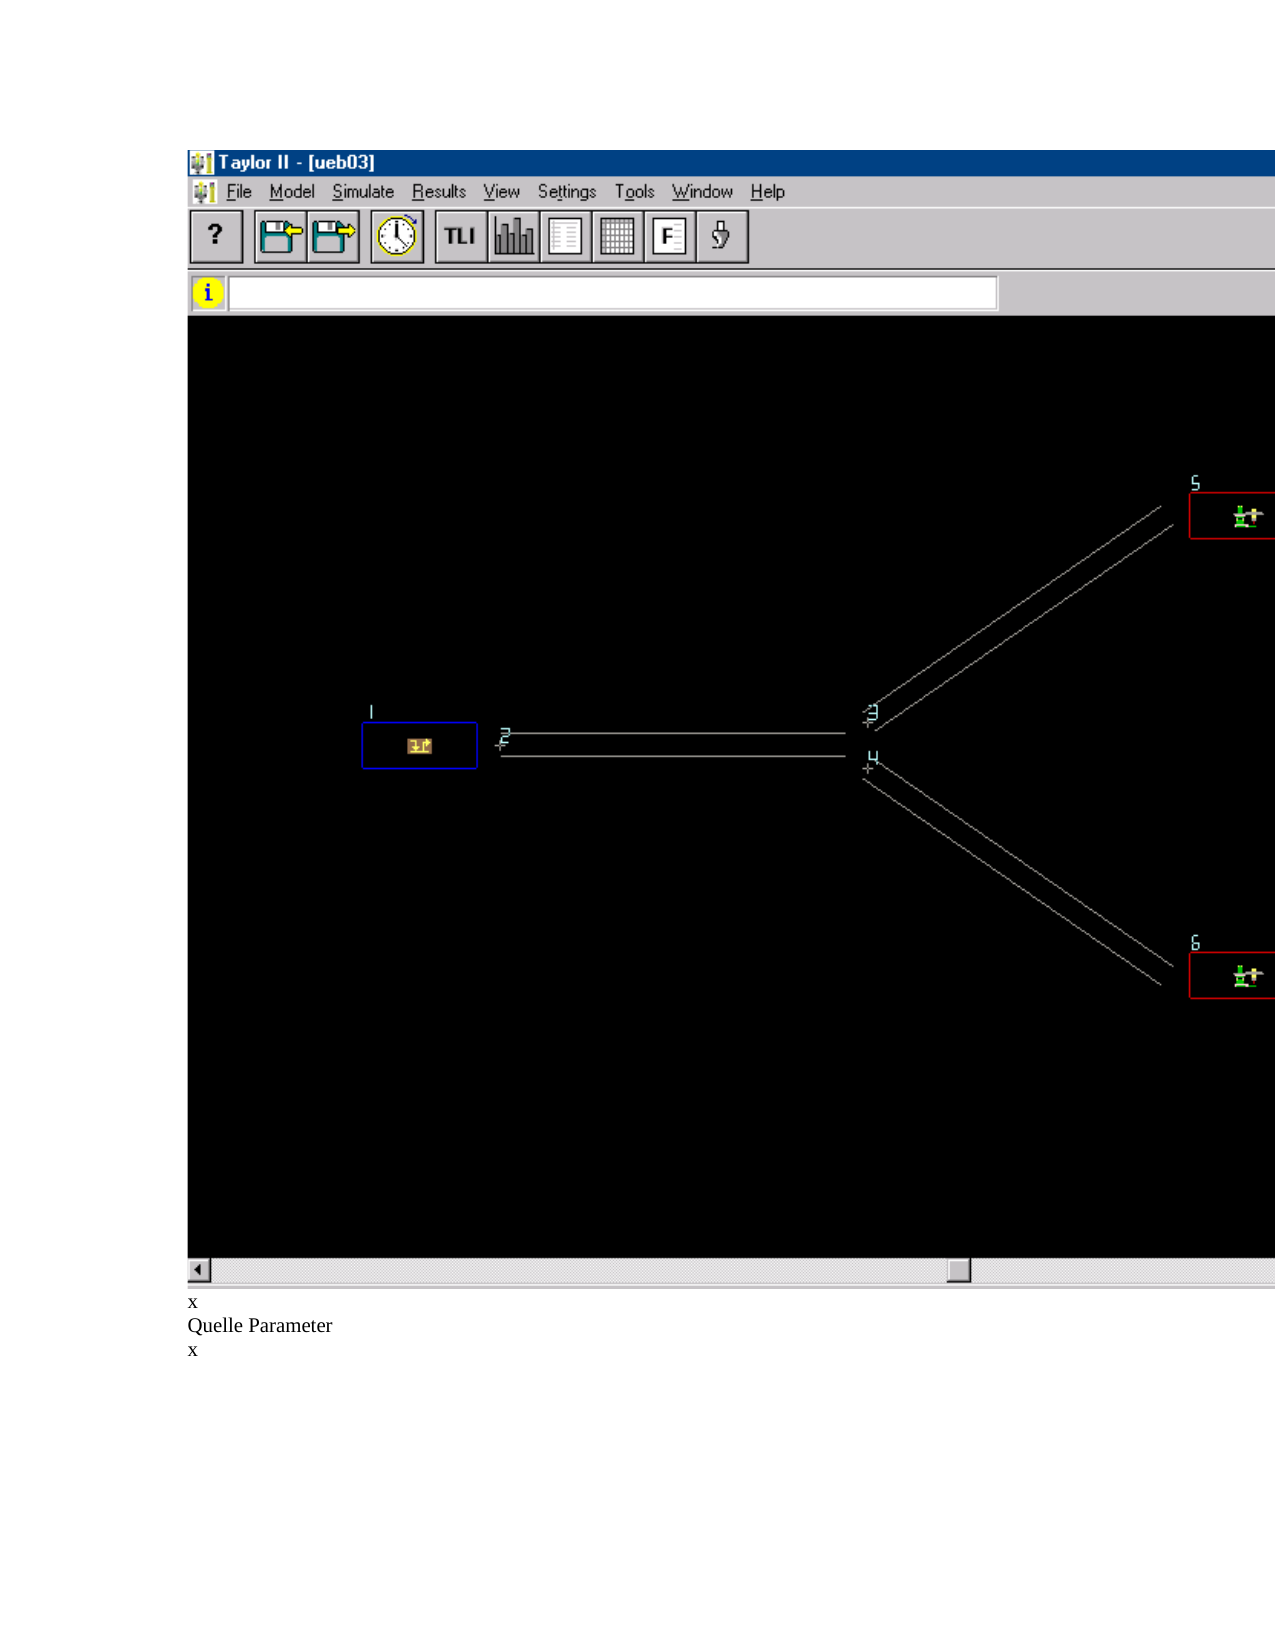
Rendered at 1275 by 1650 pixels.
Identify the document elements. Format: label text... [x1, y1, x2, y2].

text x [187, 1337, 1087, 1361]
text x [187, 1289, 1087, 1313]
text Quelle Parameter [187, 1313, 1087, 1337]
